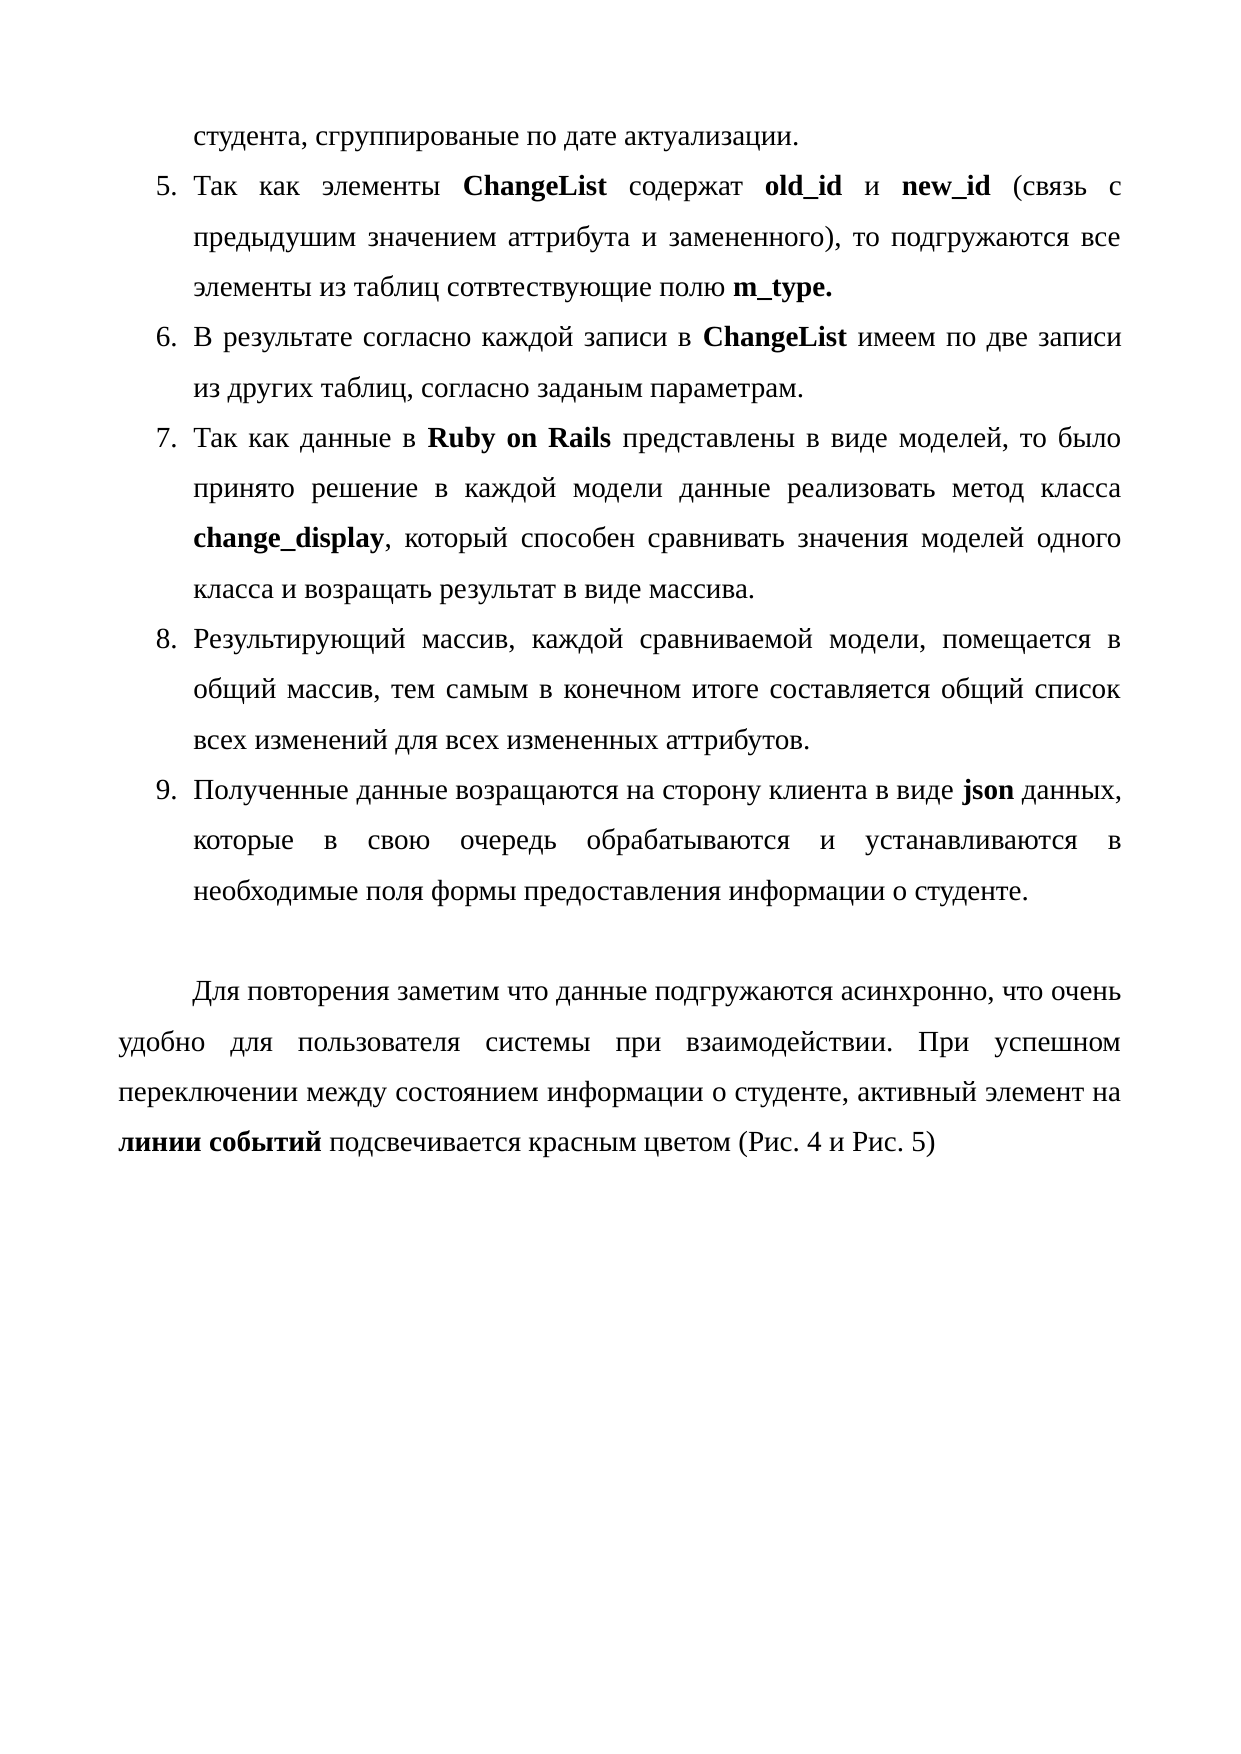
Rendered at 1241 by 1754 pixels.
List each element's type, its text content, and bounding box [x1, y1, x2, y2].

list В результате согласно каждой записи в ChangeList имеем по две записи из других таблиц, согласно заданым параметрам. [156, 319, 1122, 403]
list Так как элементы ChangeList содержат old_id и new_id (связь с предыдушим значением аттрибута и замененного), то подгружаются все элементы из таблиц сотвтествующие полю m_type. [156, 168, 1122, 303]
text Для повторения заметим что данные подгружаются асинхронно, что очень удобно для пользователя системы при взаимодействии. При успешном переключении между состоянием информации о студенте, активный элемент на линии событий подсвечивается красным цветом (Рис. 4 и Рис. 5) [118, 973, 1122, 1158]
list Так как данные в Ruby on Rails представлены в виде моделей, то было принято решение в каждой модели данные реализовать метод класса change_display, который способен сравнивать значения моделей одного класса и возращать результат в виде массива. [156, 420, 1122, 604]
list Результирующий массив, каждой сравниваемой модели, помещается в общий массив, тем самым в конечном итоге составляется общий список всех изменений для всех измененных аттрибутов. [156, 621, 1122, 755]
list Полученные данные возращаются на сторону клиента в виде json данных, которые в свою очередь обрабатываются и устанавливаются в необходимые поля формы предоставления информации о студенте. [156, 772, 1122, 906]
list студента, сгруппированые по дате актуализации. [156, 118, 1122, 152]
